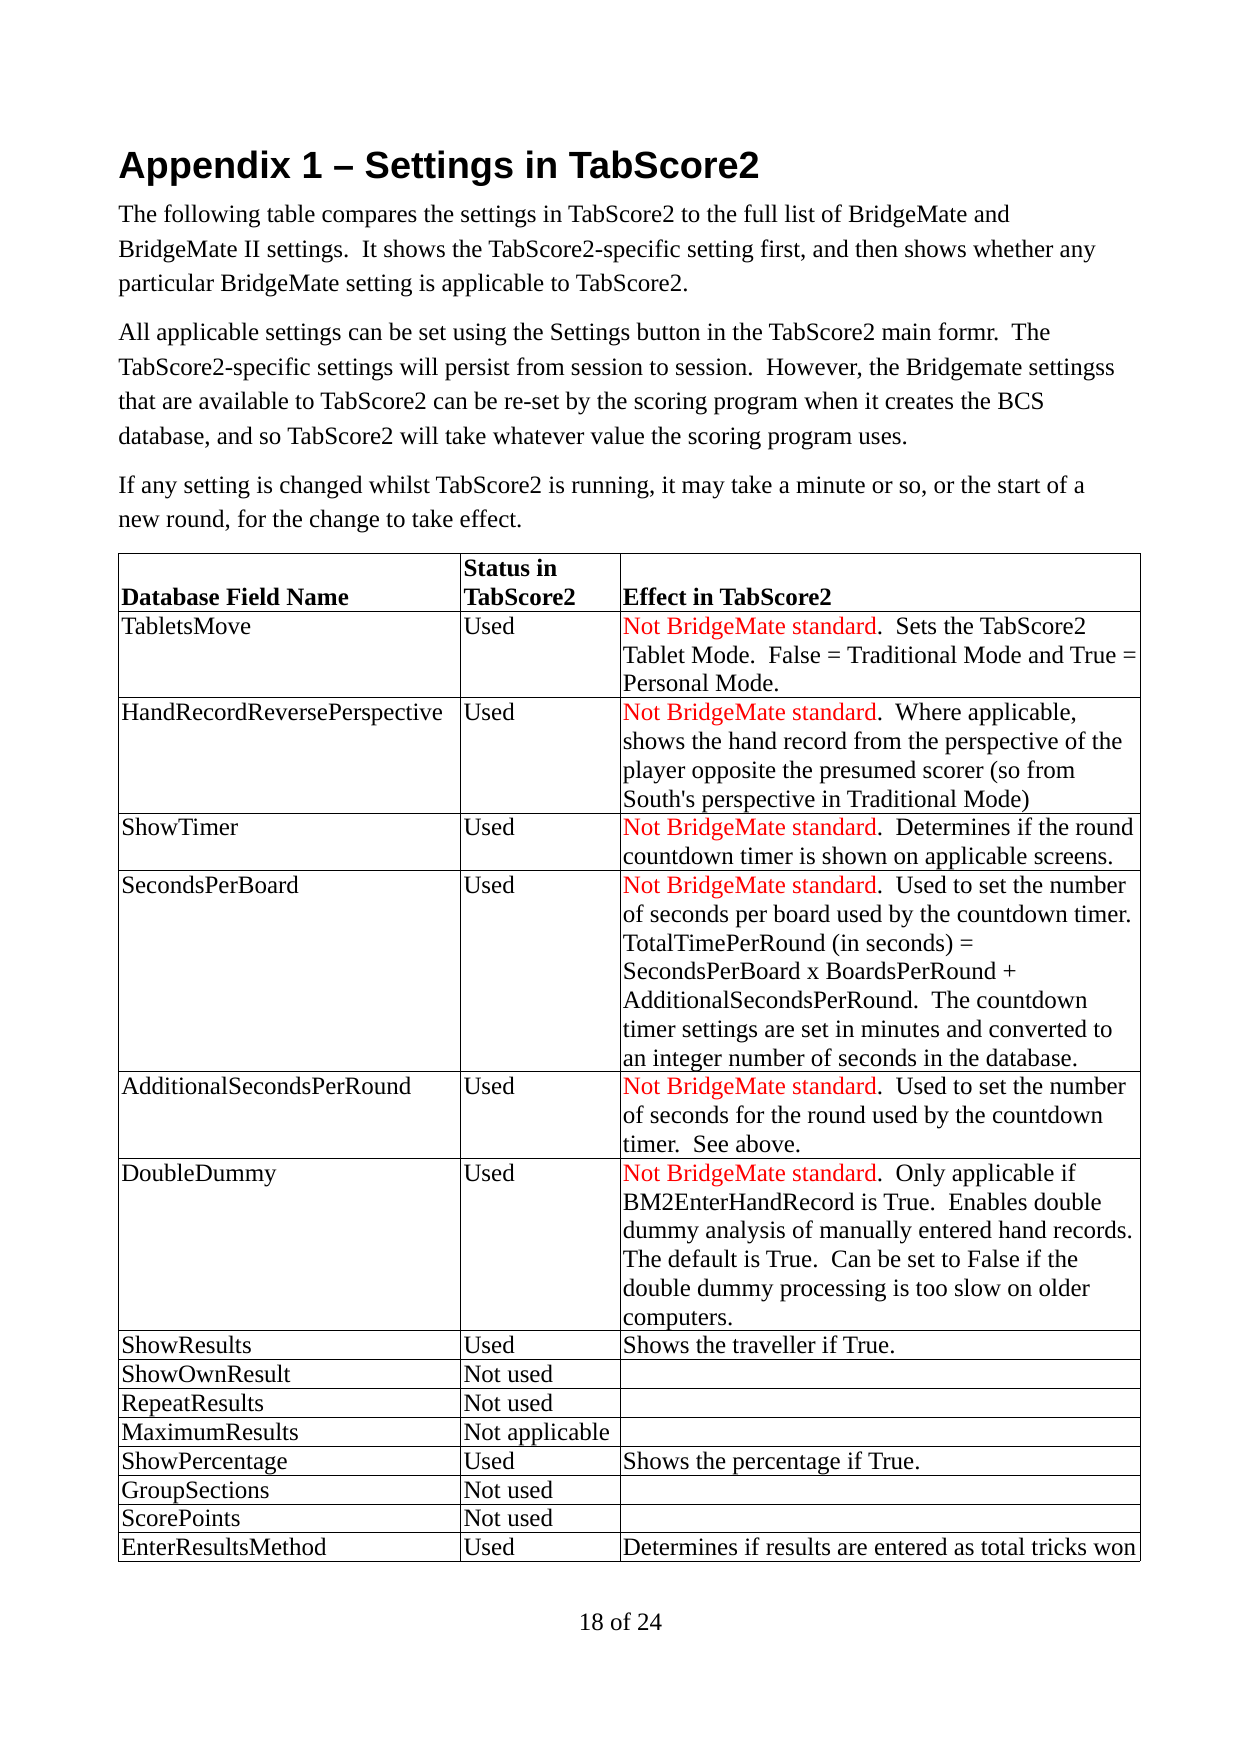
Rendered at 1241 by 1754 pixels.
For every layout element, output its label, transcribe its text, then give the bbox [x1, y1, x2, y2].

text The following table compares the settings in TabScore2 to the full list of BridgeMate and BridgeMate II settings. It shows the TabScore2-specific setting first, and then shows whether any particular BridgeMate setting is applicable to TabScore2. [118, 199, 1122, 297]
text All applicable settings can be set using the Settings button in the TabScore2 main formr. The TabScore2-specific settings will persist from session to session. However, the Bridgemate settingss that are available to TabScore2 can be re-set by the scoring program when it creates the BCS database, and so TabScore2 will take whatever value the scoring program uses. [118, 317, 1122, 449]
table_cell SecondsPerBoard [119, 871, 460, 1071]
table_cell [621, 1418, 1140, 1446]
table_cell Not used [461, 1389, 620, 1417]
text If any setting is changed whilst TabScore2 is running, it may take a minute or so, or the start of a new round, for the change to take effect. [118, 470, 1122, 533]
table_cell Not BridgeMate standard. Used to set the number of seconds per board used by the countdown timer. TotalTimePerRound (in seconds) = SecondsPerBoard x BoardsPerRound + AdditionalSecondsPerRound. The countdown timer settings are set in minutes and converted to an integer number of seconds in the database. [621, 871, 1140, 1071]
table_cell Shows the percentage if True. [621, 1447, 1140, 1474]
table_header Database Field Name [119, 554, 460, 611]
table_cell Used [461, 698, 620, 812]
table_cell Used [461, 1159, 620, 1330]
table_cell DoubleDummy [119, 1159, 460, 1330]
table_cell Not used [461, 1505, 620, 1532]
table_cell RepeatResults [119, 1389, 460, 1417]
table_cell Used [461, 1331, 620, 1359]
table_cell Used [461, 871, 620, 1071]
table_cell [621, 1360, 1140, 1388]
table_cell Determines if results are entered as total tricks won [621, 1533, 1140, 1561]
table_cell [621, 1505, 1140, 1532]
table_cell MaximumResults [119, 1418, 460, 1446]
table_cell ScorePoints [119, 1505, 460, 1532]
table_cell Used [461, 612, 620, 697]
table_cell HandRecordReversePerspective [119, 698, 460, 812]
table_cell ShowResults [119, 1331, 460, 1359]
table_cell Not BridgeMate standard. Only applicable if BM2EnterHandRecord is True. Enables double dummy analysis of manually entered hand records. The default is True. Can be set to False if the double dummy processing is too slow on older computers. [621, 1159, 1140, 1330]
table_cell ShowTimer [119, 814, 460, 870]
table_cell ShowOwnResult [119, 1360, 460, 1388]
table_cell AdditionalSecondsPerRound [119, 1072, 460, 1158]
table_cell Shows the traveller if True. [621, 1331, 1140, 1359]
table_cell [621, 1389, 1140, 1417]
table_cell Used [461, 1447, 620, 1474]
table_cell Not BridgeMate standard. Sets the TabScore2 Tablet Mode. False = Traditional Mode and True = Personal Mode. [621, 612, 1140, 697]
table_cell GroupSections [119, 1476, 460, 1503]
table_cell Not used [461, 1476, 620, 1503]
table_cell TabletsMove [119, 612, 460, 697]
table_cell EnterResultsMethod [119, 1533, 460, 1561]
table_cell [621, 1476, 1140, 1503]
table_cell Used [461, 814, 620, 870]
table_cell Not BridgeMate standard. Used to set the number of seconds for the round used by the countdown timer. See above. [621, 1072, 1140, 1158]
table_cell Not BridgeMate standard. Determines if the round countdown timer is shown on applicable screens. [621, 814, 1140, 870]
table_cell ShowPercentage [119, 1447, 460, 1474]
table_cell Not BridgeMate standard. Where applicable, shows the hand record from the perspective of the player opposite the presumed scorer (so from South's perspective in Traditional Mode) [621, 698, 1140, 812]
table_cell Used [461, 1072, 620, 1158]
table_cell Not used [461, 1360, 620, 1388]
subtitle Appendix 1 – Settings in TabScore2 [118, 143, 1122, 187]
table_cell Not applicable [461, 1418, 620, 1446]
table_cell Used [461, 1533, 620, 1561]
table_header Effect in TabScore2 [621, 554, 1140, 611]
table_header Status in TabScore2 [461, 554, 620, 611]
